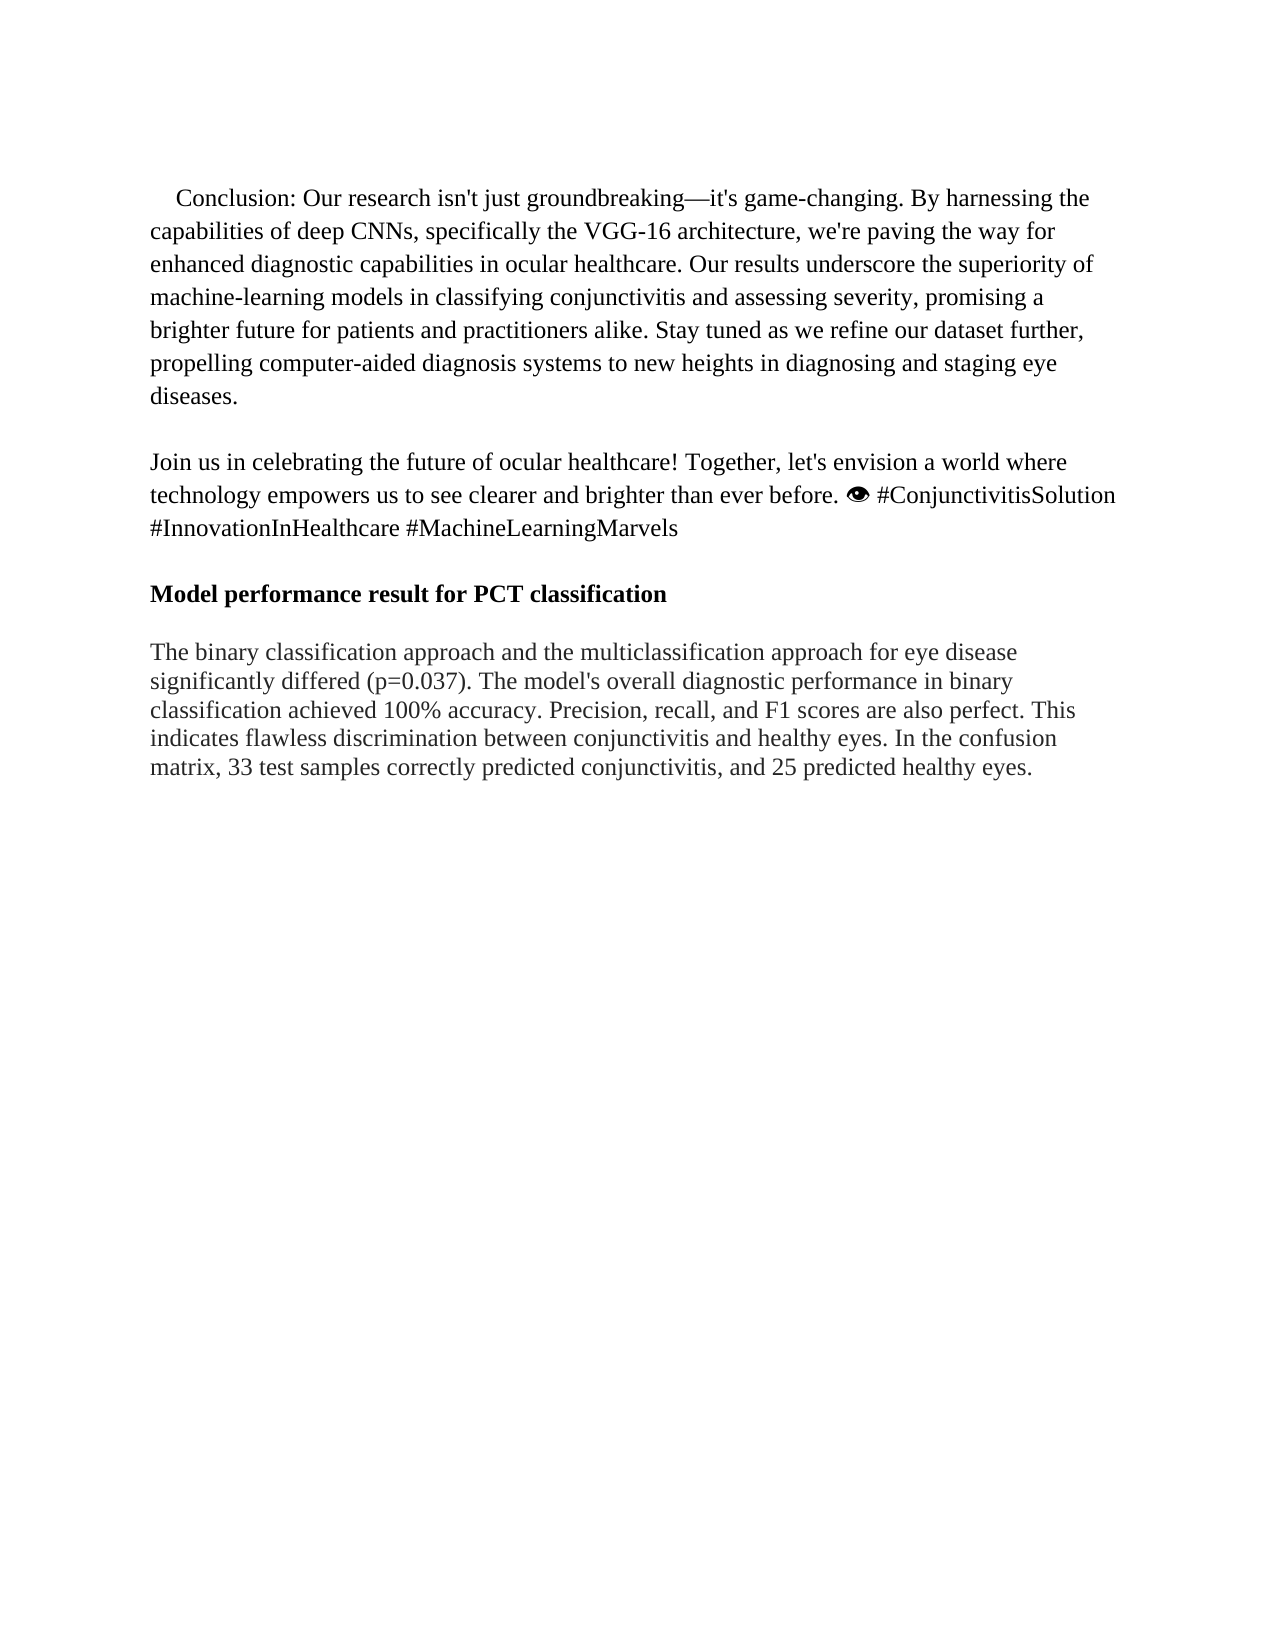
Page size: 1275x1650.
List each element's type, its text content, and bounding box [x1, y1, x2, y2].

text 🎉 Conclusion: Our research isn't just groundbreaking—it's game-changing. By harnessing the capabilities of deep CNNs, specifically the VGG-16 architecture, we're paving the way for enhanced diagnostic capabilities in ocular healthcare. Our results underscore the superiority of machine-learning models in classifying conjunctivitis and assessing severity, promising a brighter future for patients and practitioners alike. Stay tuned as we refine our dataset further, propelling computer-aided diagnosis systems to new heights in diagnosing and staging eye diseases. [150, 183, 1125, 410]
text Join us in celebrating the future of ocular healthcare! Together, let's envision a world where technology empowers us to see clearer and brighter than ever before. 🚀👁️💡 #ConjunctivitisSolution #InnovationInHealthcare #MachineLearningMarvels Model performance result for PCT classification [150, 447, 1125, 608]
text The binary classification approach and the multiclassification approach for eye disease significantly differed (p=0.037). The model's overall diagnostic performance in binary classification achieved 100% accuracy. Precision, recall, and F1 scores are also perfect. This indicates flawless discrimination between conjunctivitis and healthy eyes. In the confusion matrix, 33 test samples correctly predicted conjunctivitis, and 25 predicted healthy eyes. [150, 637, 1125, 781]
